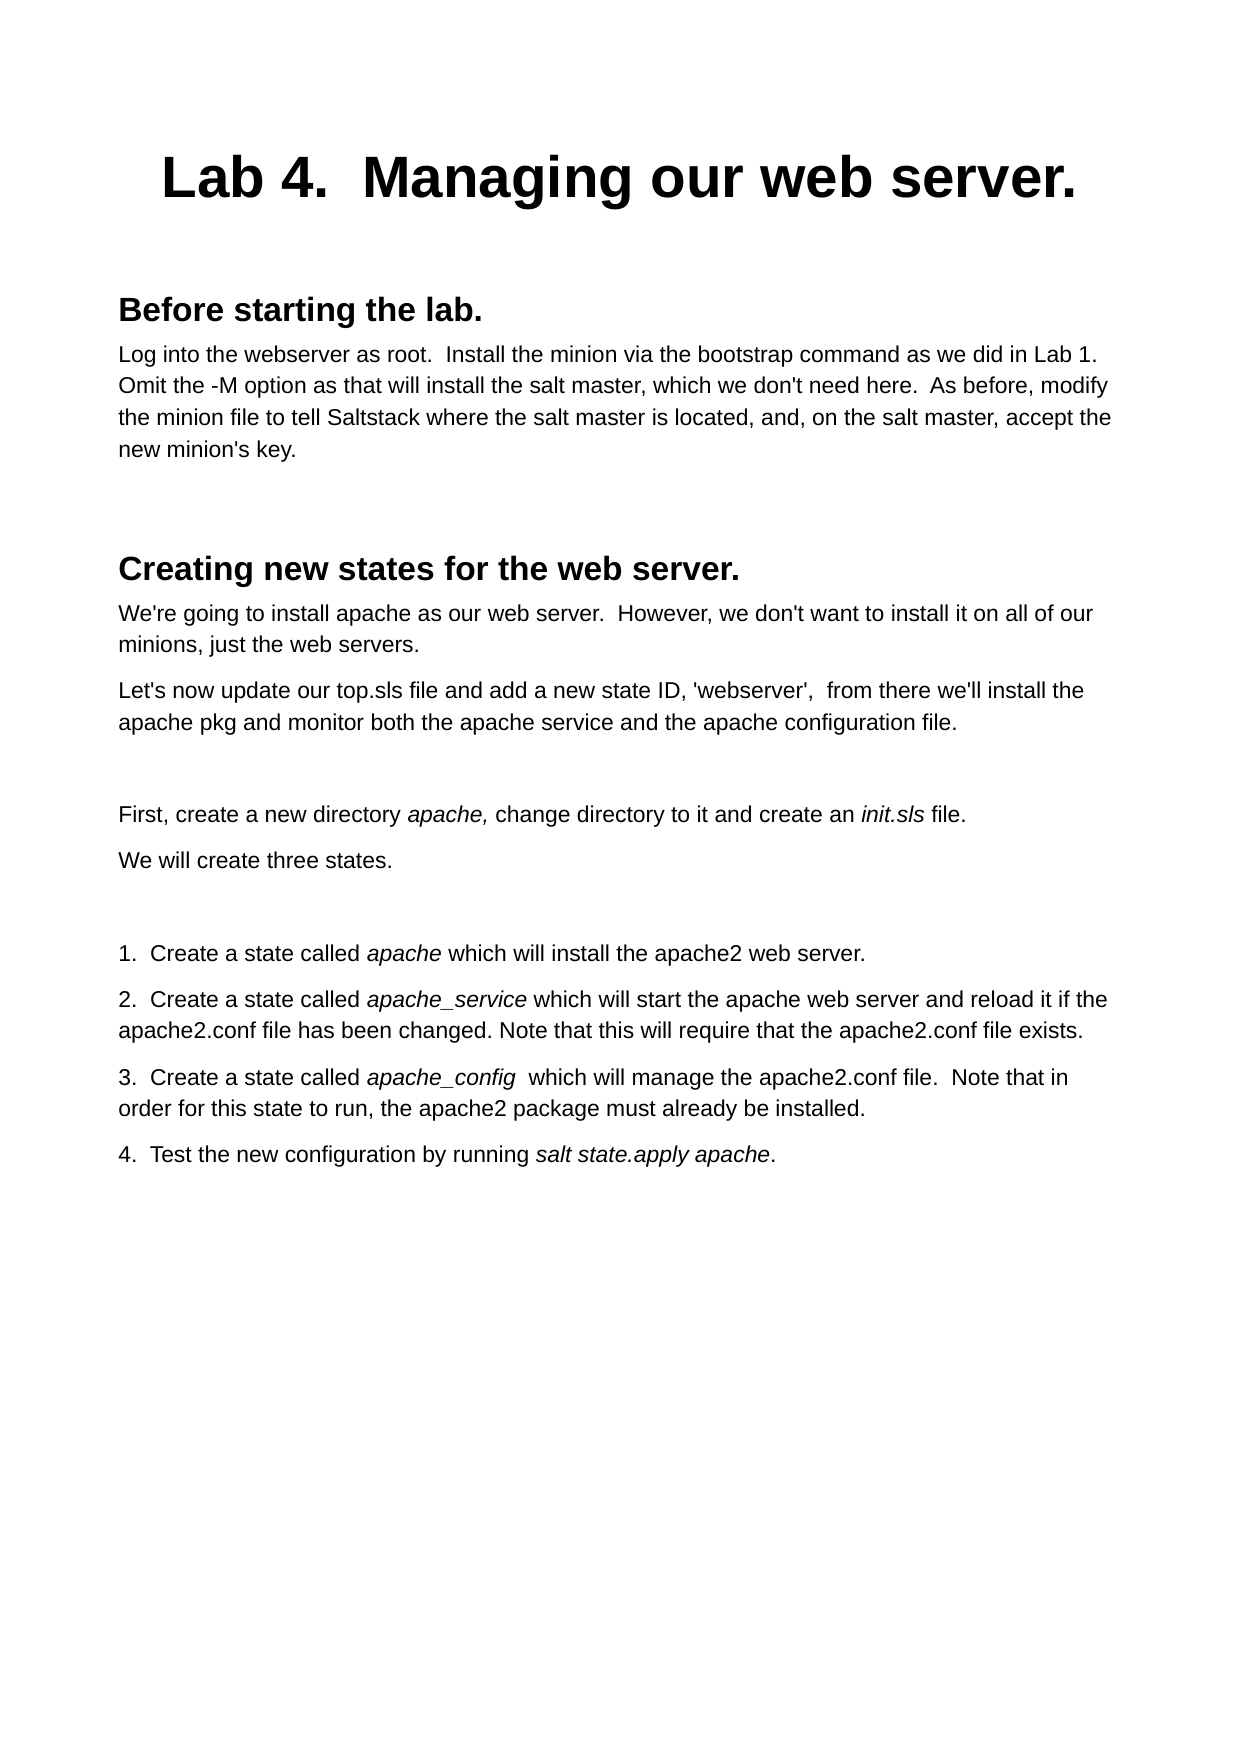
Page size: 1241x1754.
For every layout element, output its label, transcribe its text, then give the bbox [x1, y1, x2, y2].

text 3. Create a state called apache_config which will manage the apache2.conf file. Note that in order for this state to run, the apache2 package must already be installed. [118, 1064, 1122, 1122]
text We're going to install apache as our web server. However, we don't want to install it on all of our minions, just the web servers. [118, 600, 1122, 658]
text First, create a new directory apache, change directory to it and create an init.sls file. [118, 801, 1122, 828]
title Lab 4. Managing our web server. [118, 143, 1122, 210]
text We will create three states. [118, 847, 1122, 874]
text 4. Test the new configuration by running salt state.apply apache. [118, 1141, 1122, 1168]
text 2. Create a state called apache_service which will start the apache web server and reload it if the apache2.conf file has been changed. Note that this will require that the apache2.conf file exists. [118, 986, 1122, 1044]
subtitle Creating new states for the web server. [118, 549, 1122, 587]
subtitle Before starting the lab. [118, 290, 1122, 328]
text Log into the webserver as root. Install the minion via the bootstrap command as we did in Lab 1. Omit the -M option as that will install the salt master, which we don't need here. As before, modify the minion file to tell Saltstack where the salt master is located, and, on the salt master, accept the new minion's key. [118, 341, 1122, 462]
text Let's now update our top.sls file and add a new state ID, 'webserver', from there we'll install the apache pkg and monitor both the apache service and the apache configuration file. [118, 677, 1122, 735]
text 1. Create a state called apache which will install the apache2 web server. [118, 940, 1122, 966]
